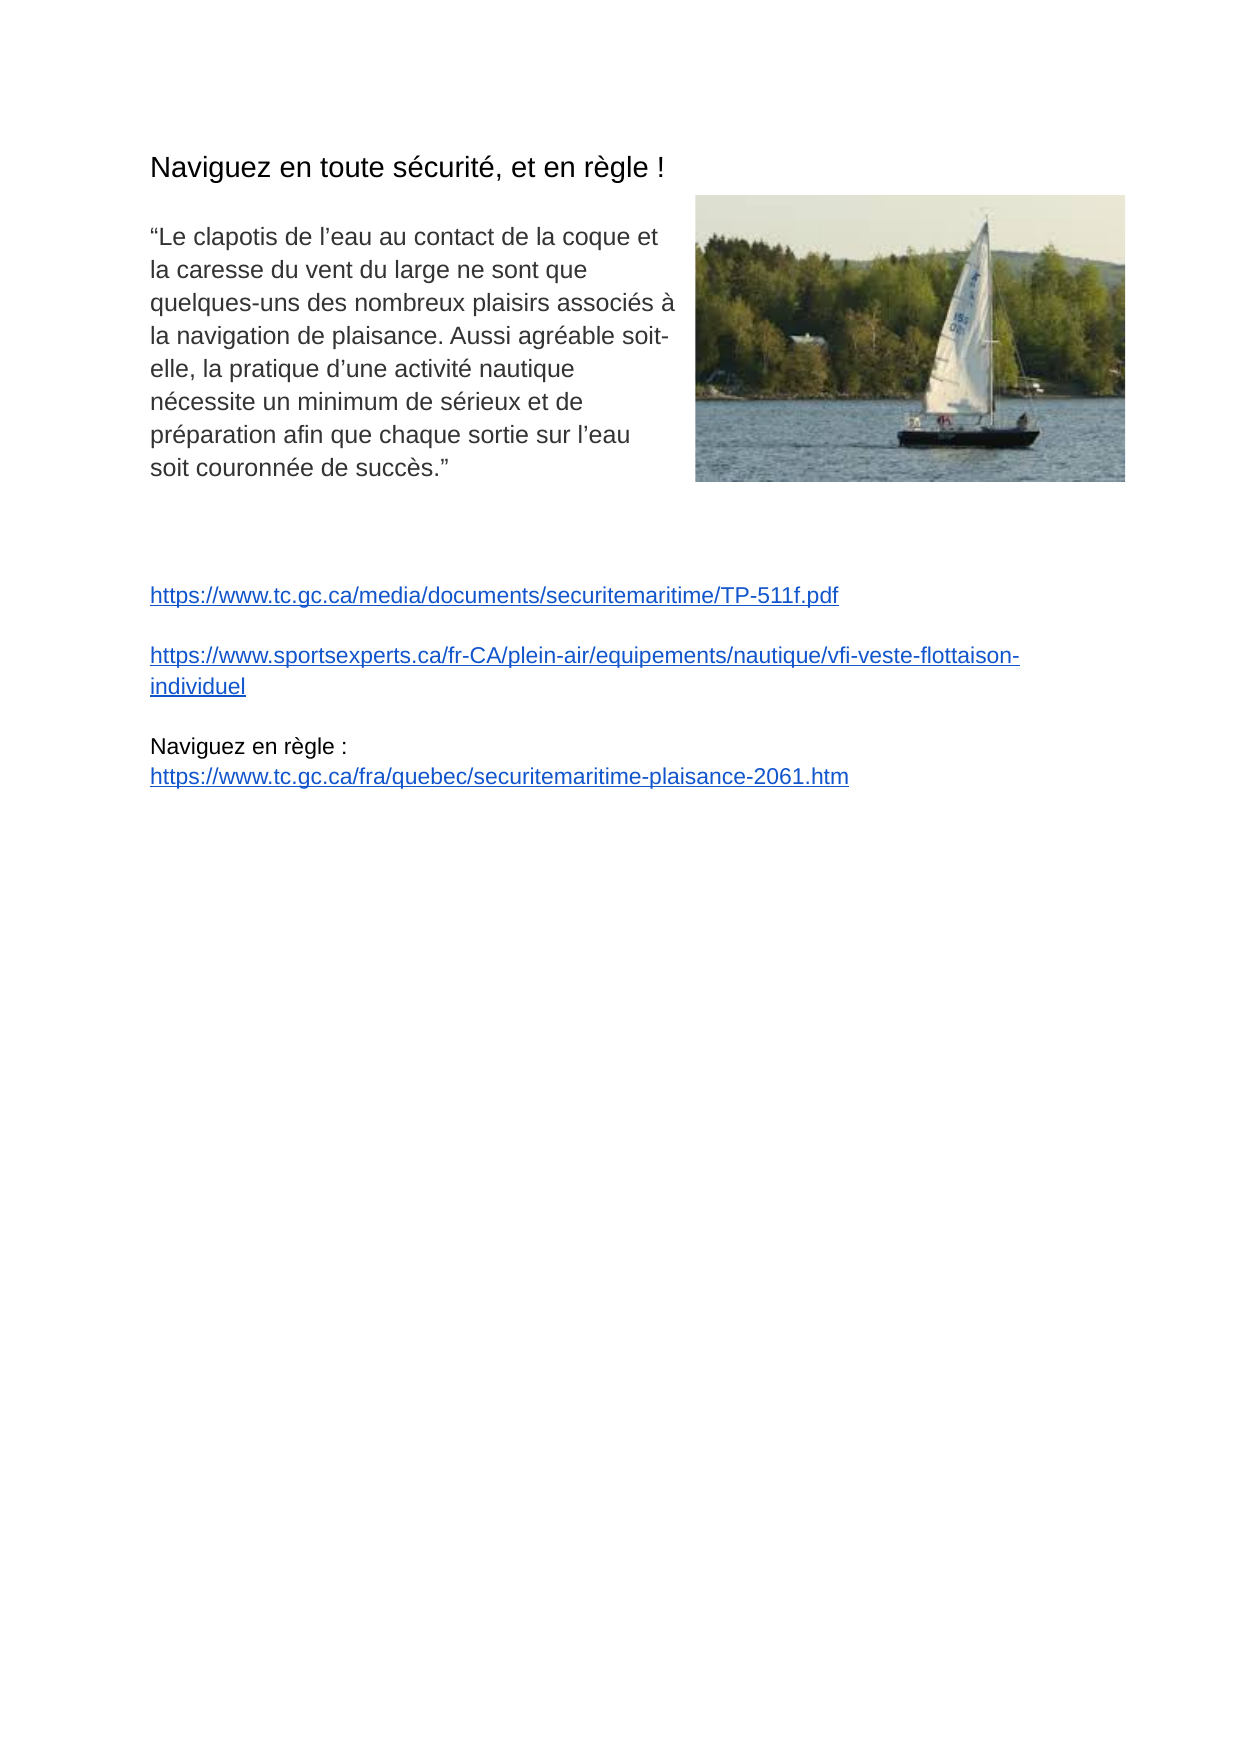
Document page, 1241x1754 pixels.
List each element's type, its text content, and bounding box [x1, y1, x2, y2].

text https://www.tc.gc.ca/media/documents/securitemaritime/TP-511f.pdf [150, 582, 1090, 608]
text Naviguez en toute sécurité, et en règle ! [150, 150, 1090, 183]
text https://www.sportsexperts.ca/fr-CA/plein-air/equipements/nautique/vfi-veste-flottaison-individuel [150, 642, 1090, 699]
text https://www.tc.gc.ca/fra/quebec/securitemaritime-plaisance-2061.htm [150, 763, 1090, 789]
picture [695, 195, 1125, 482]
text “Le clapotis de l’eau au contact de la coque et la caresse du vent du large ne sont que quelques-uns des nombreux plaisirs associés à la navigation de plaisance. Aussi agréable soit-elle, la pratique d’une activité nautique nécessite un minimum de sérieux et de préparation afin que chaque sortie sur l’eau soit couronnée de succès.” [150, 222, 695, 481]
text Naviguez en règle : [150, 733, 1090, 759]
